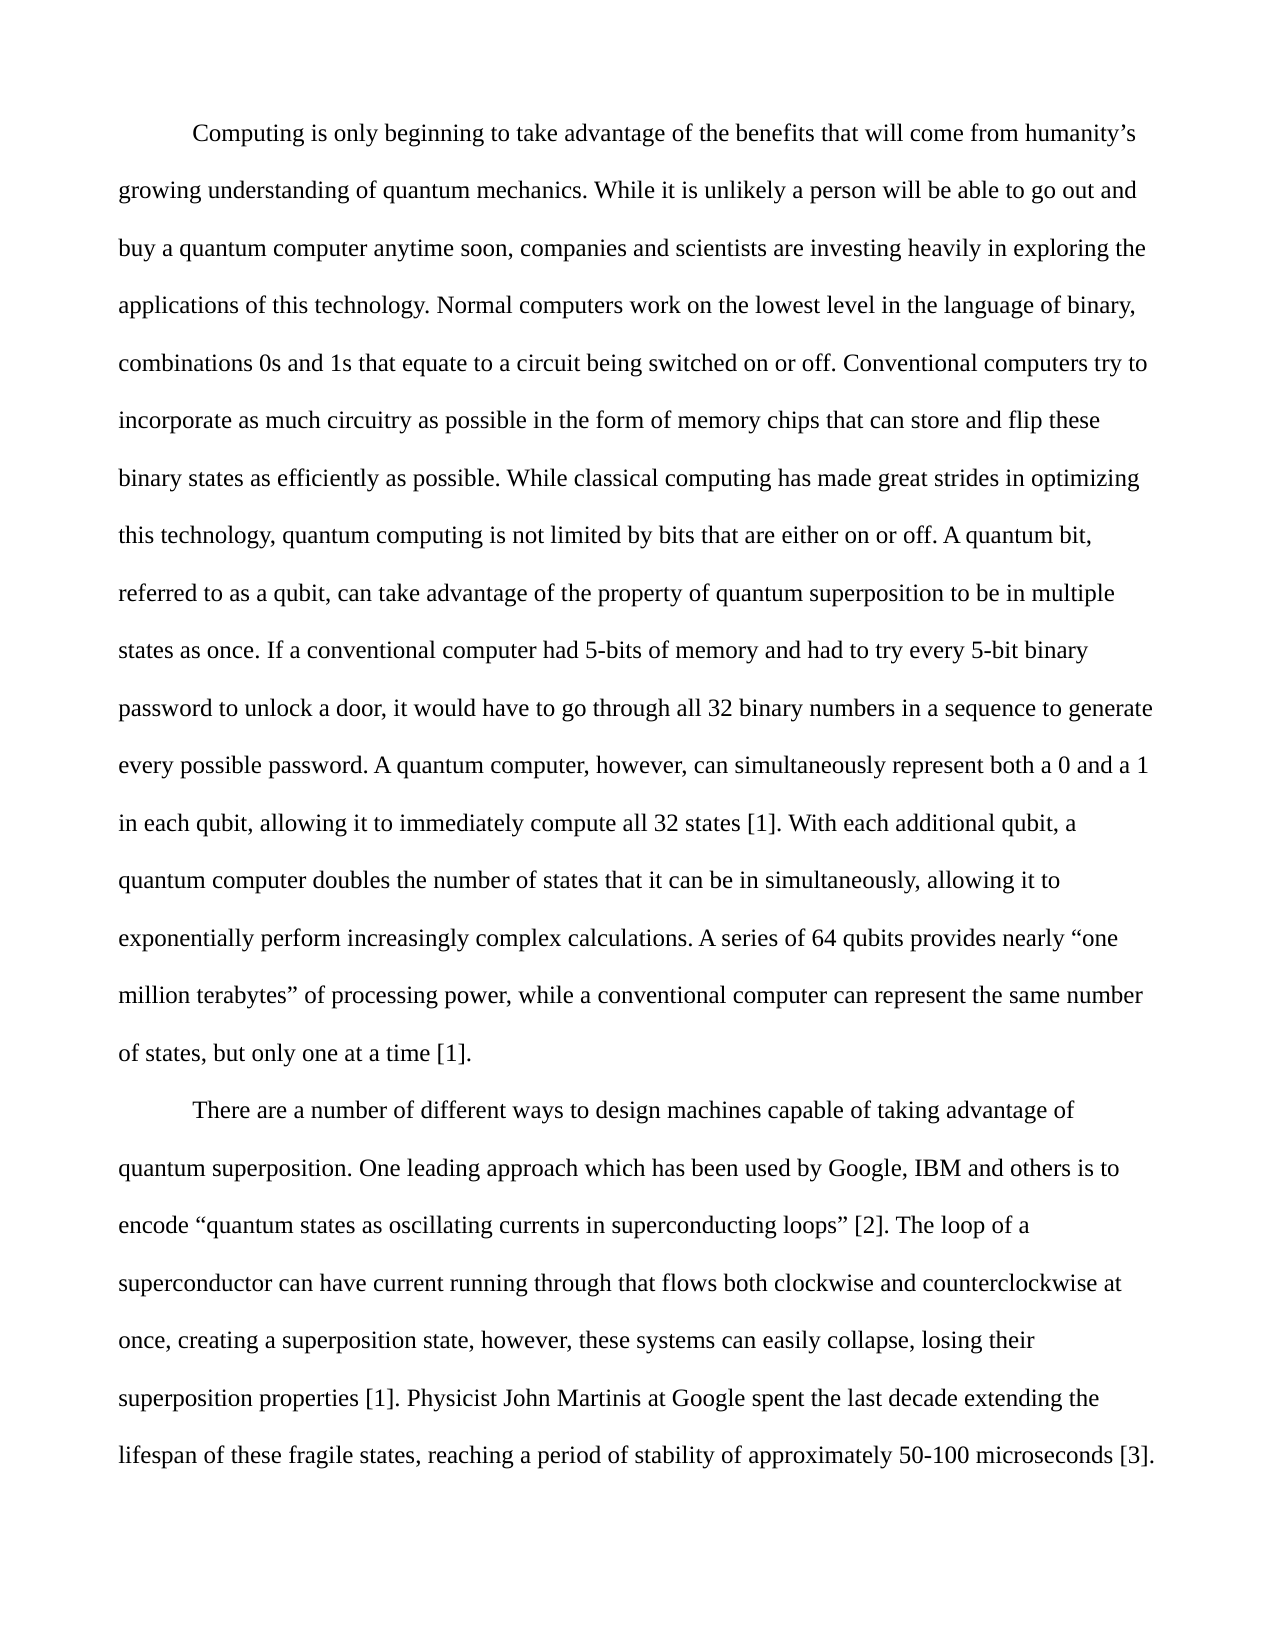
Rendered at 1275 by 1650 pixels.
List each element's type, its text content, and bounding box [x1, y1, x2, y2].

text There are a number of different ways to design machines capable of taking advantage of quantum superposition. One leading approach which has been used by Google, IBM and others is to encode “quantum states as oscillating currents in superconducting loops” [2]. The loop of a superconductor can have current running through that flows both clockwise and counterclockwise at once, creating a superposition state, however, these systems can easily collapse, losing their superposition properties [1]. Physicist John Martinis at Google spent the last decade extending the lifespan of these fragile states, reaching a period of stability of approximately 50-100 microseconds [3]. [118, 1096, 1157, 1469]
text Computing is only beginning to take advantage of the benefits that will come from humanity’s growing understanding of quantum mechanics. While it is unlikely a person will be able to go out and buy a quantum computer anytime soon, companies and scientists are investing heavily in exploring the applications of this technology. Normal computers work on the lowest level in the language of binary, combinations 0s and 1s that equate to a circuit being switched on or off. Conventional computers try to incorporate as much circuitry as possible in the form of memory chips that can store and flip these binary states as efficiently as possible. While classical computing has made great strides in optimizing this technology, quantum computing is not limited by bits that are either on or off. A quantum bit, referred to as a qubit, can take advantage of the property of quantum superposition to be in multiple states as once. If a conventional computer had 5-bits of memory and had to try every 5-bit binary password to unlock a door, it would have to go through all 32 binary numbers in a sequence to generate every possible password. A quantum computer, however, can simultaneously represent both a 0 and a 1 in each qubit, allowing it to immediately compute all 32 states [1]. With each additional qubit, a quantum computer doubles the number of states that it can be in simultaneously, allowing it to exponentially perform increasingly complex calculations. A series of 64 qubits provides nearly “one million terabytes” of processing power, while a conventional computer can represent the same number of states, but only one at a time [1]. [118, 118, 1157, 1067]
